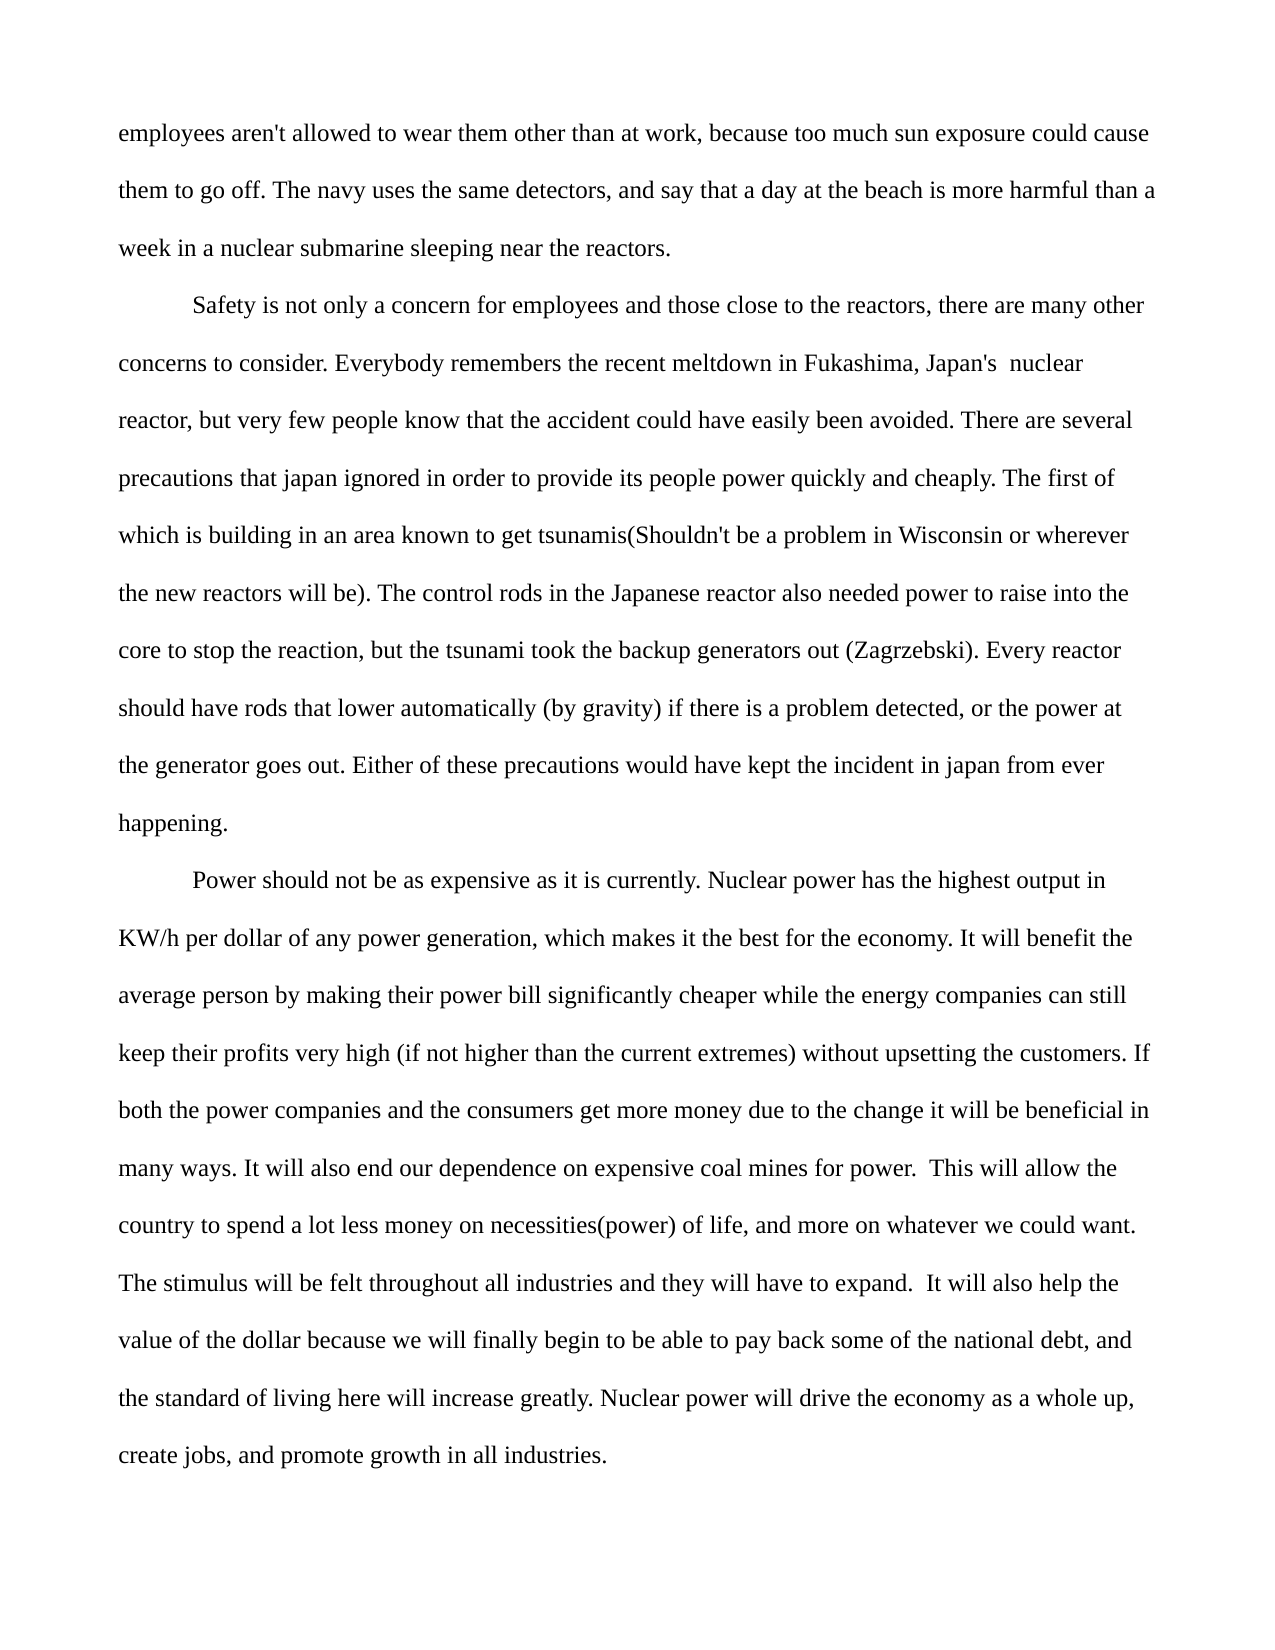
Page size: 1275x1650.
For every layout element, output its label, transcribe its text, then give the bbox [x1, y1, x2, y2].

text Power should not be as expensive as it is currently. Nuclear power has the highest output in KW/h per dollar of any power generation, which makes it the best for the economy. It will benefit the average person by making their power bill significantly cheaper while the energy companies can still keep their profits very high (if not higher than the current extremes) without upsetting the customers. If both the power companies and the consumers get more money due to the change it will be beneficial in many ways. It will also end our dependence on expensive coal mines for power. This will allow the country to spend a lot less money on necessities(power) of life, and more on whatever we could want. The stimulus will be felt throughout all industries and they will have to expand. It will also help the value of the dollar because we will finally begin to be able to pay back some of the national debt, and the standard of living here will increase greatly. Nuclear power will drive the economy as a whole up, create jobs, and promote growth in all industries. [118, 866, 1157, 1469]
text Safety is not only a concern for employees and those close to the reactors, there are many other concerns to consider. Everybody remembers the recent meltdown in Fukashima, Japan's nuclear reactor, but very few people know that the accident could have easily been avoided. There are several precautions that japan ignored in order to provide its people power quickly and cheaply. The first of which is building in an area known to get tsunamis(Shouldn't be a problem in Wisconsin or wherever the new reactors will be). The control rods in the Japanese reactor also needed power to raise into the core to stop the reaction, but the tsunami took the backup generators out (Zagrzebski). Every reactor should have rods that lower automatically (by gravity) if there is a problem detected, or the power at the generator goes out. Either of these precautions would have kept the incident in japan from ever happening. [118, 291, 1157, 837]
text employees aren't allowed to wear them other than at work, because too much sun exposure could cause them to go off. The navy uses the same detectors, and say that a day at the beach is more harmful than a week in a nuclear submarine sleeping near the reactors. [118, 118, 1157, 262]
